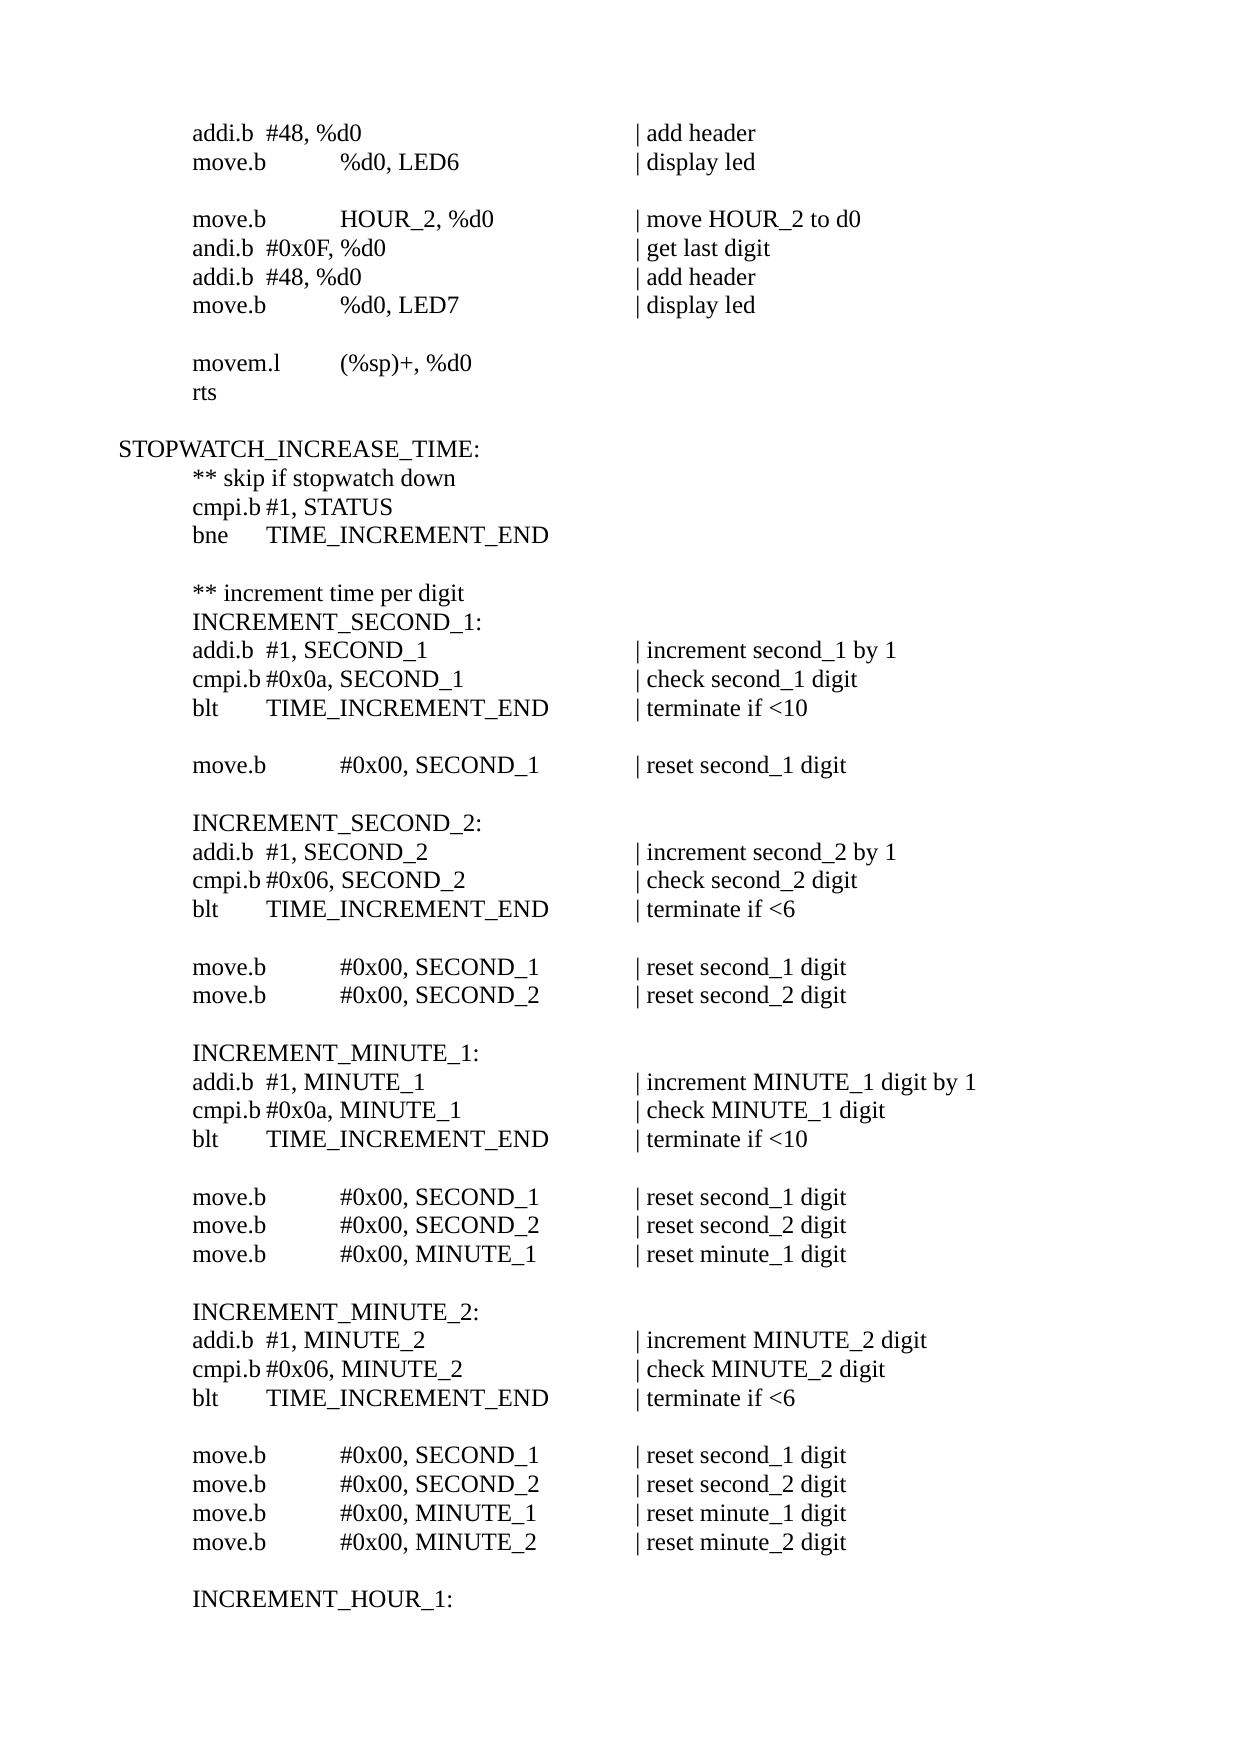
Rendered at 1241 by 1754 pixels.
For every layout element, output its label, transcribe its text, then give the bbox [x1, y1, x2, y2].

text blt TIME_INCREMENT_END | terminate if <10 [118, 693, 1122, 722]
text blt TIME_INCREMENT_END | terminate if <10 [118, 1124, 1122, 1153]
text cmpi.b #1, STATUS [118, 492, 1122, 521]
text andi.b #0x0F, %d0 | get last digit [118, 233, 1122, 262]
text addi.b #48, %d0 | add header [118, 262, 1122, 291]
text INCREMENT_HOUR_1: [118, 1584, 1122, 1613]
text cmpi.b #0x06, MINUTE_2 | check MINUTE_2 digit [118, 1354, 1122, 1383]
text INCREMENT_MINUTE_1: [118, 1038, 1122, 1067]
text move.b #0x00, SECOND_2 | reset second_2 digit [118, 981, 1122, 1009]
text move.b HOUR_2, %d0 | move HOUR_2 to d0 [118, 204, 1122, 233]
text move.b #0x00, SECOND_1 | reset second_1 digit [118, 1441, 1122, 1469]
text move.b #0x00, SECOND_1 | reset second_1 digit [118, 751, 1122, 779]
text addi.b #48, %d0 | add header [118, 118, 1122, 147]
text move.b %d0, LED6 | display led [118, 147, 1122, 176]
text move.b #0x00, SECOND_1 | reset second_1 digit [118, 952, 1122, 981]
text INCREMENT_SECOND_1: [118, 607, 1122, 636]
text INCREMENT_SECOND_2: [118, 808, 1122, 837]
text move.b %d0, LED7 | display led [118, 291, 1122, 319]
text blt TIME_INCREMENT_END | terminate if <6 [118, 894, 1122, 923]
text move.b #0x00, SECOND_2 | reset second_2 digit [118, 1469, 1122, 1498]
text move.b #0x00, MINUTE_1 | reset minute_1 digit [118, 1498, 1122, 1527]
text move.b #0x00, MINUTE_1 | reset minute_1 digit [118, 1239, 1122, 1268]
text move.b #0x00, SECOND_2 | reset second_2 digit [118, 1211, 1122, 1239]
text addi.b #1, SECOND_1 | increment second_1 by 1 [118, 636, 1122, 664]
text move.b #0x00, SECOND_1 | reset second_1 digit [118, 1182, 1122, 1211]
text STOPWATCH_INCREASE_TIME: [118, 434, 1122, 463]
text cmpi.b #0x0a, SECOND_1 | check second_1 digit [118, 664, 1122, 693]
text blt TIME_INCREMENT_END | terminate if <6 [118, 1383, 1122, 1412]
text addi.b #1, SECOND_2 | increment second_2 by 1 [118, 837, 1122, 866]
text move.b #0x00, MINUTE_2 | reset minute_2 digit [118, 1527, 1122, 1556]
text bne TIME_INCREMENT_END [118, 521, 1122, 549]
text INCREMENT_MINUTE_2: [118, 1297, 1122, 1326]
text ** skip if stopwatch down [118, 463, 1122, 492]
text rts [118, 377, 1122, 406]
text ** increment time per digit [118, 578, 1122, 607]
text movem.l (%sp)+, %d0 [118, 348, 1122, 377]
text cmpi.b #0x06, SECOND_2 | check second_2 digit [118, 866, 1122, 894]
text addi.b #1, MINUTE_2 | increment MINUTE_2 digit [118, 1326, 1122, 1354]
text addi.b #1, MINUTE_1 | increment MINUTE_1 digit by 1 [118, 1067, 1122, 1096]
text cmpi.b #0x0a, MINUTE_1 | check MINUTE_1 digit [118, 1096, 1122, 1124]
